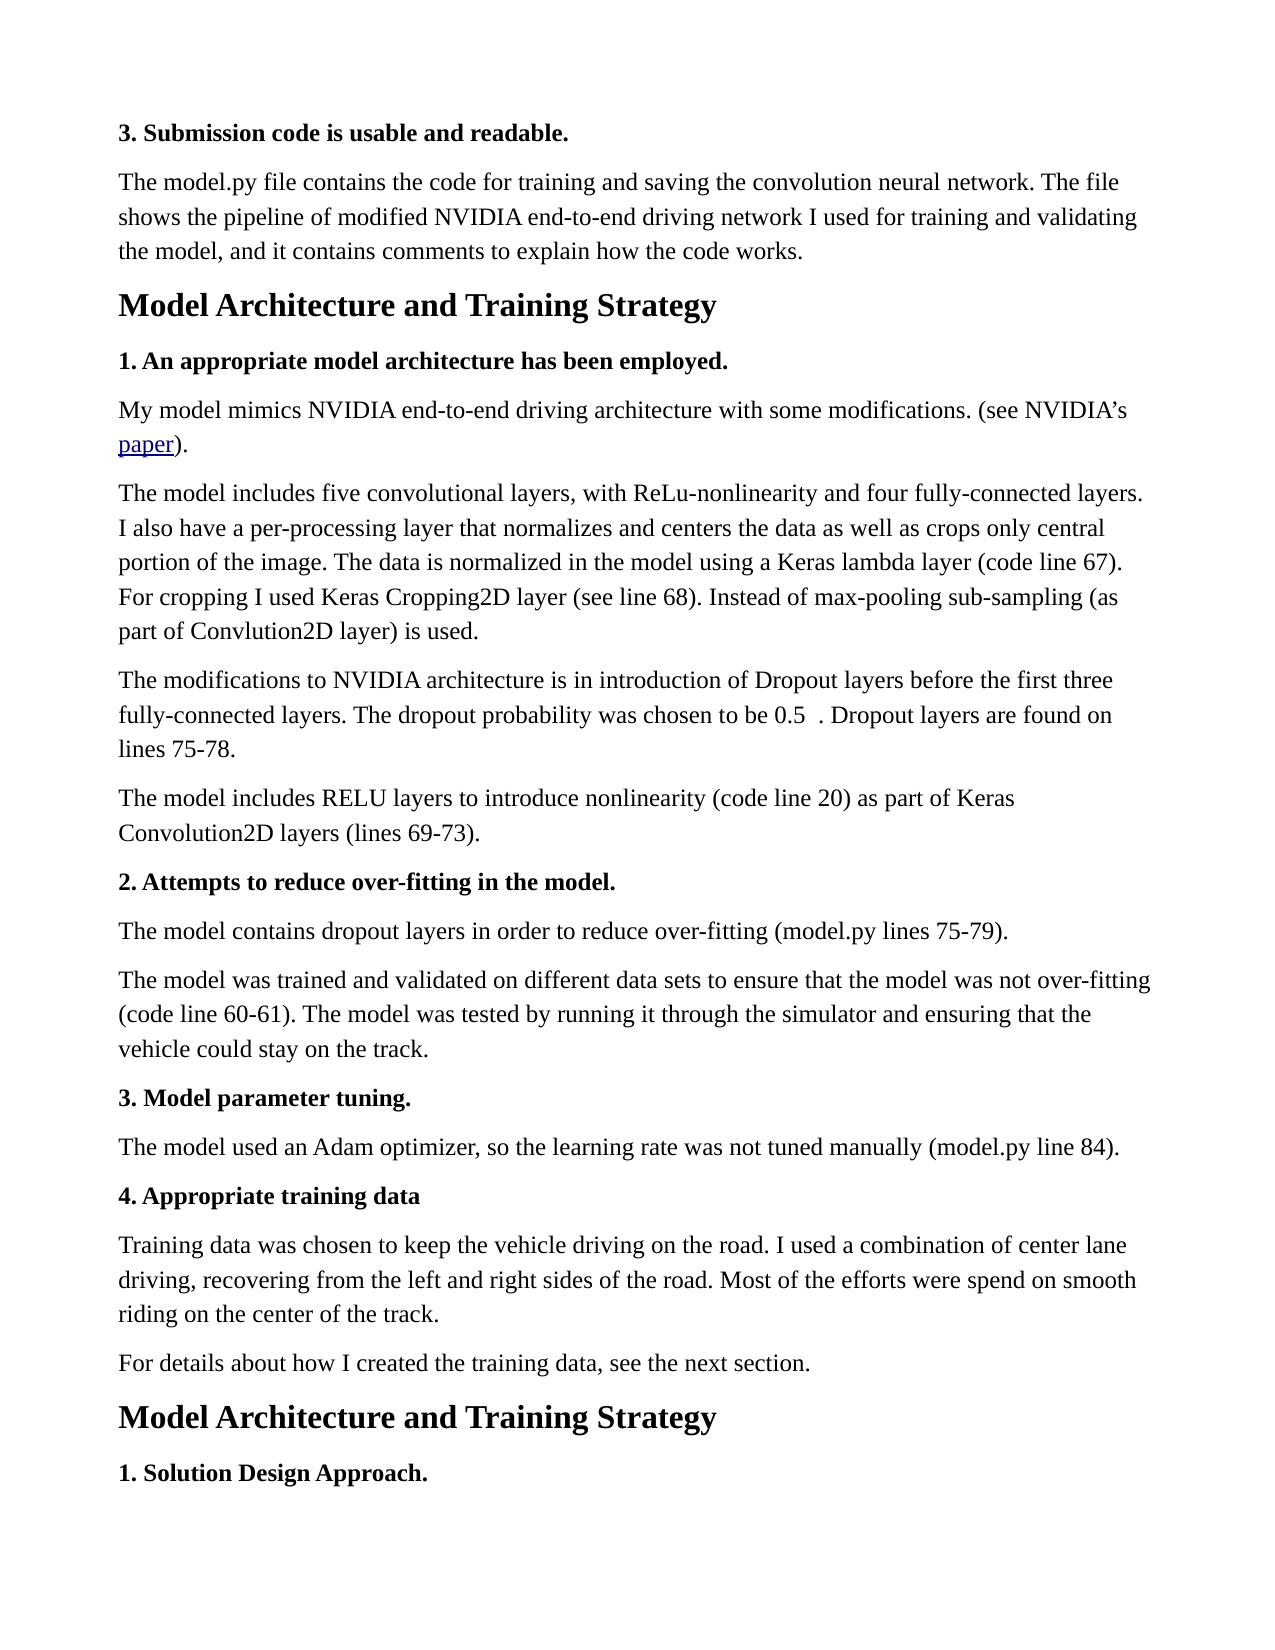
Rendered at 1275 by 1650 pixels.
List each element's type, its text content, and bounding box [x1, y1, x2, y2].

text 1. Solution Design Approach. [118, 1458, 1157, 1487]
text The model.py file contains the code for training and saving the convolution neural network. The file shows the pipeline of modified NVIDIA end-to-end driving network I used for training and validating the model, and it contains comments to explain how the code works. [118, 167, 1157, 265]
text The model contains dropout layers in order to reduce over-fitting (model.py lines 75-79). [118, 916, 1157, 945]
text The model used an Adam optimizer, so the learning rate was not tuned manually (model.py line 84). [118, 1132, 1157, 1161]
text Model Architecture and Training Strategy [118, 1397, 1157, 1436]
text 4. Appropriate training data [118, 1181, 1157, 1210]
text 1. An appropriate model architecture has been employed. [118, 346, 1157, 374]
text For details about how I created the training data, see the next section. [118, 1348, 1157, 1377]
text 2. Attempts to reduce over-fitting in the model. [118, 867, 1157, 896]
text 3. Submission code is usable and readable. [118, 118, 1157, 147]
text My model mimics NVIDIA end-to-end driving architecture with some modifications. (see NVIDIA’s paper). [118, 395, 1157, 458]
text The model includes five convolutional layers, with ReLu-nonlinearity and four fully-connected layers. I also have a per-processing layer that normalizes and centers the data as well as crops only central portion of the image. The data is normalized in the model using a Keras lambda layer (code line 67). For cropping I used Keras Cropping2D layer (see line 68). Instead of max-pooling sub-sampling (as part of Convlution2D layer) is used. [118, 478, 1157, 645]
text The modifications to NVIDIA architecture is in introduction of Dropout layers before the first three fully-connected layers. The dropout probability was chosen to be 0.5 . Dropout layers are found on lines 75-78. [118, 665, 1157, 763]
text Training data was chosen to keep the vehicle driving on the road. I used a combination of center lane driving, recovering from the left and right sides of the road. Most of the efforts were spend on smooth riding on the center of the track. [118, 1230, 1157, 1328]
text 3. Model parameter tuning. [118, 1083, 1157, 1112]
text Model Architecture and Training Strategy [118, 285, 1157, 323]
text The model includes RELU layers to introduce nonlinearity (code line 20) as part of Keras Convolution2D layers (lines 69-73). [118, 783, 1157, 847]
text The model was trained and validated on different data sets to ensure that the model was not over-fitting (code line 60-61). The model was tested by running it through the simulator and ensuring that the vehicle could stay on the track. [118, 965, 1157, 1063]
